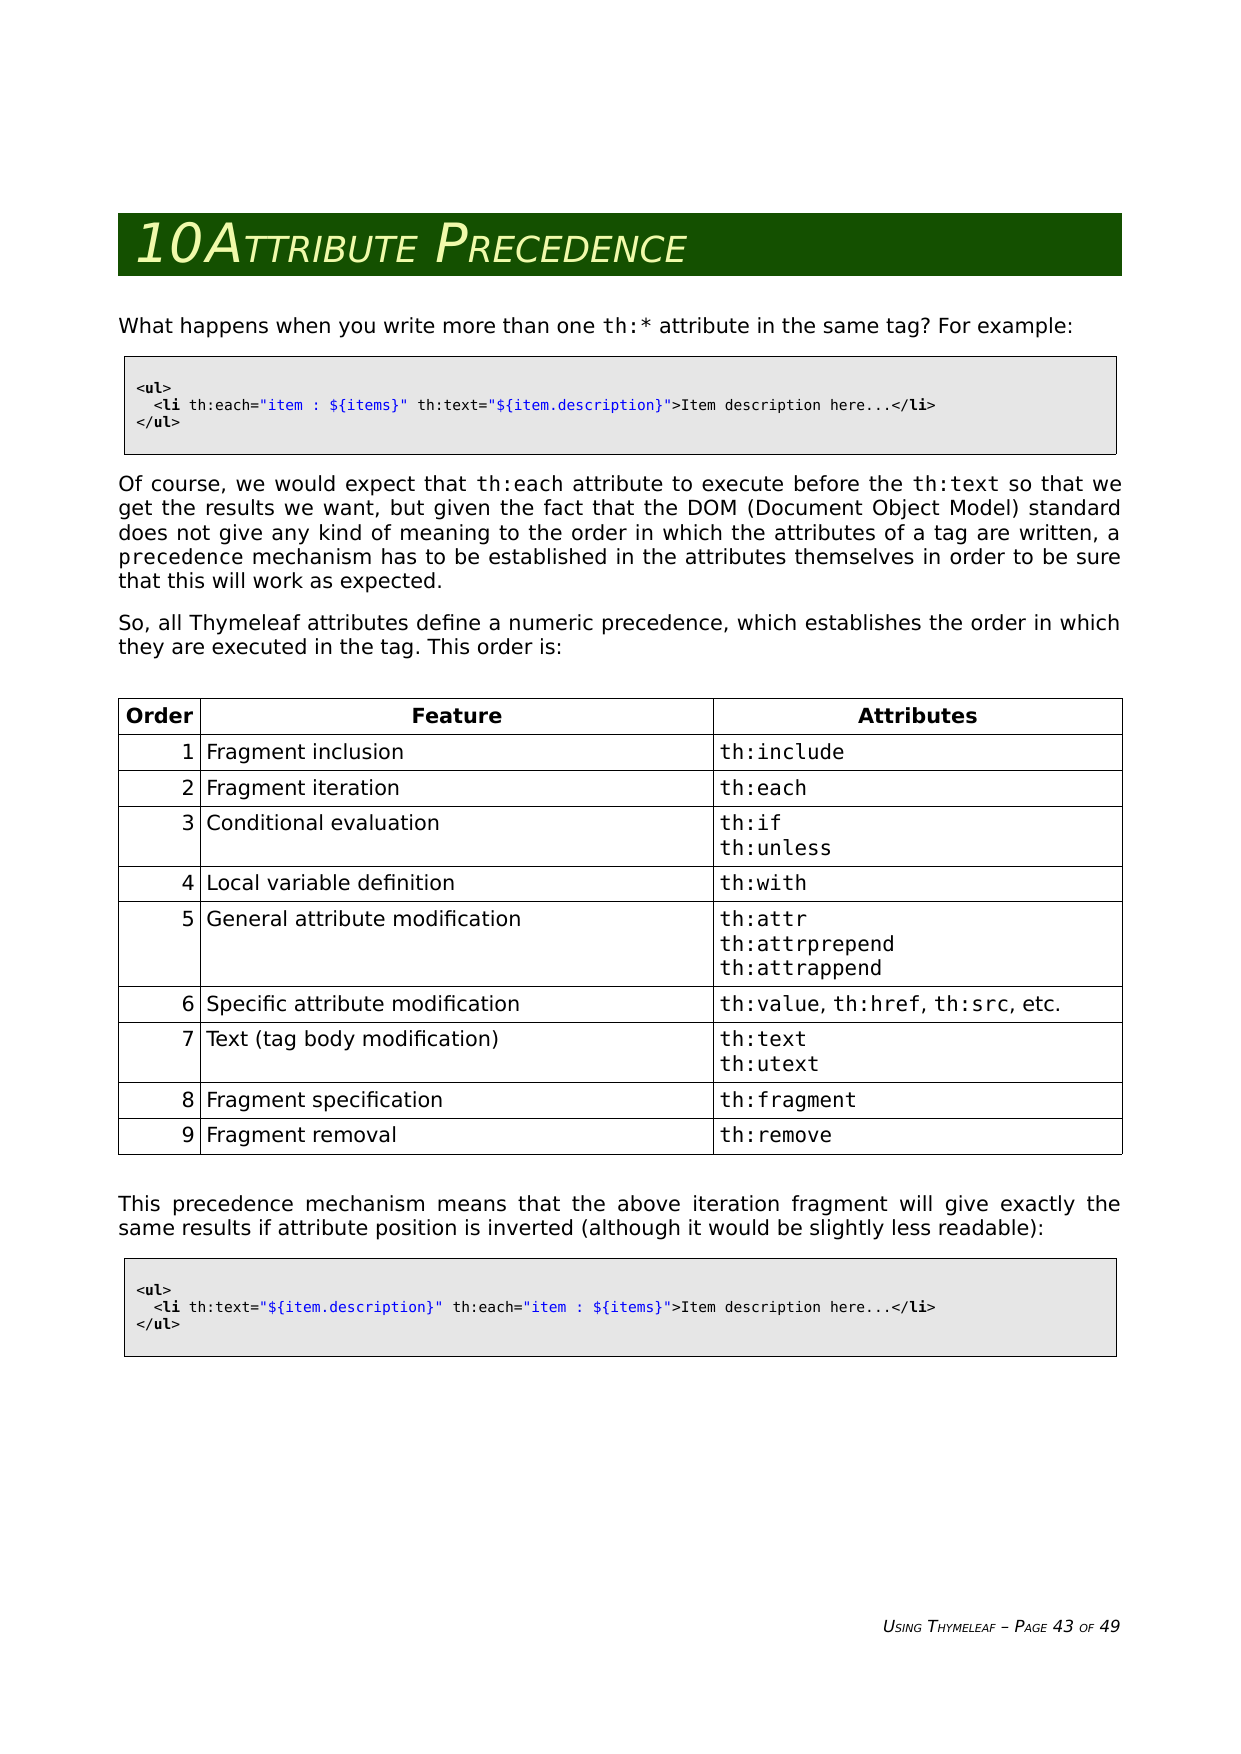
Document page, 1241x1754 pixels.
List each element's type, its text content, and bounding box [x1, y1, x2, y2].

table_cell 4 [119, 867, 200, 901]
table_cell th:remove [714, 1119, 1122, 1153]
table_cell 9 [119, 1119, 200, 1153]
text <ul> <li th:each="item : ${items}" th:text="${item.description}">Item description here...</li> </ul> [125, 357, 1116, 454]
table_cell 2 [119, 771, 200, 806]
text Of course, we would expect that th:each attribute to execute before the th:text so that we get the results we want, but given the fact that the DOM (Document Object Model) standard does not give any kind of meaning to the order in which the attributes of a tag are written, a precedence mechanism has to be established in the attributes themselves in order to be sure that this will work as expected. [118, 472, 1122, 593]
table_cell Specific attribute modification [201, 987, 713, 1022]
table_cell General attribute modification [201, 902, 713, 986]
table_cell Fragment specification [201, 1083, 713, 1118]
table_cell th:include [714, 735, 1122, 770]
table_header Feature [201, 699, 713, 734]
table_cell Local variable definition [201, 867, 713, 901]
table_cell 1 [119, 735, 200, 770]
table_cell 6 [119, 987, 200, 1022]
subtitle Attribute Precedence [118, 213, 1122, 276]
text What happens when you write more than one th:* attribute in the same tag? For example: [118, 314, 1122, 338]
text This precedence mechanism means that the above iteration fragment will give exactly the same results if attribute position is inverted (although it would be slightly less readable): [118, 1192, 1122, 1240]
table_cell th:attr th:attrprepend th:attrappend [714, 902, 1122, 986]
table_cell Conditional evaluation [201, 807, 713, 866]
text <ul> <li th:text="${item.description}" th:each="item : ${items}">Item description here...</li> </ul> [125, 1259, 1116, 1356]
table_cell th:value, th:href, th:src, etc. [714, 987, 1122, 1022]
table_cell 5 [119, 902, 200, 986]
table_cell 7 [119, 1023, 200, 1082]
table_cell Text (tag body modification) [201, 1023, 713, 1082]
table_cell th:with [714, 867, 1122, 901]
table_header Attributes [714, 699, 1122, 734]
table_cell Fragment inclusion [201, 735, 713, 770]
text So, all Thymeleaf attributes define a numeric precedence, which establishes the order in which they are executed in the tag. This order is: [118, 611, 1122, 660]
table_cell 8 [119, 1083, 200, 1118]
table_cell Fragment iteration [201, 771, 713, 806]
table_cell th:fragment [714, 1083, 1122, 1118]
table_header Order [119, 699, 200, 734]
table_cell th:text th:utext [714, 1023, 1122, 1082]
table_cell 3 [119, 807, 200, 866]
table_cell th:if th:unless [714, 807, 1122, 866]
table_cell Fragment removal [201, 1119, 713, 1153]
table_cell th:each [714, 771, 1122, 806]
